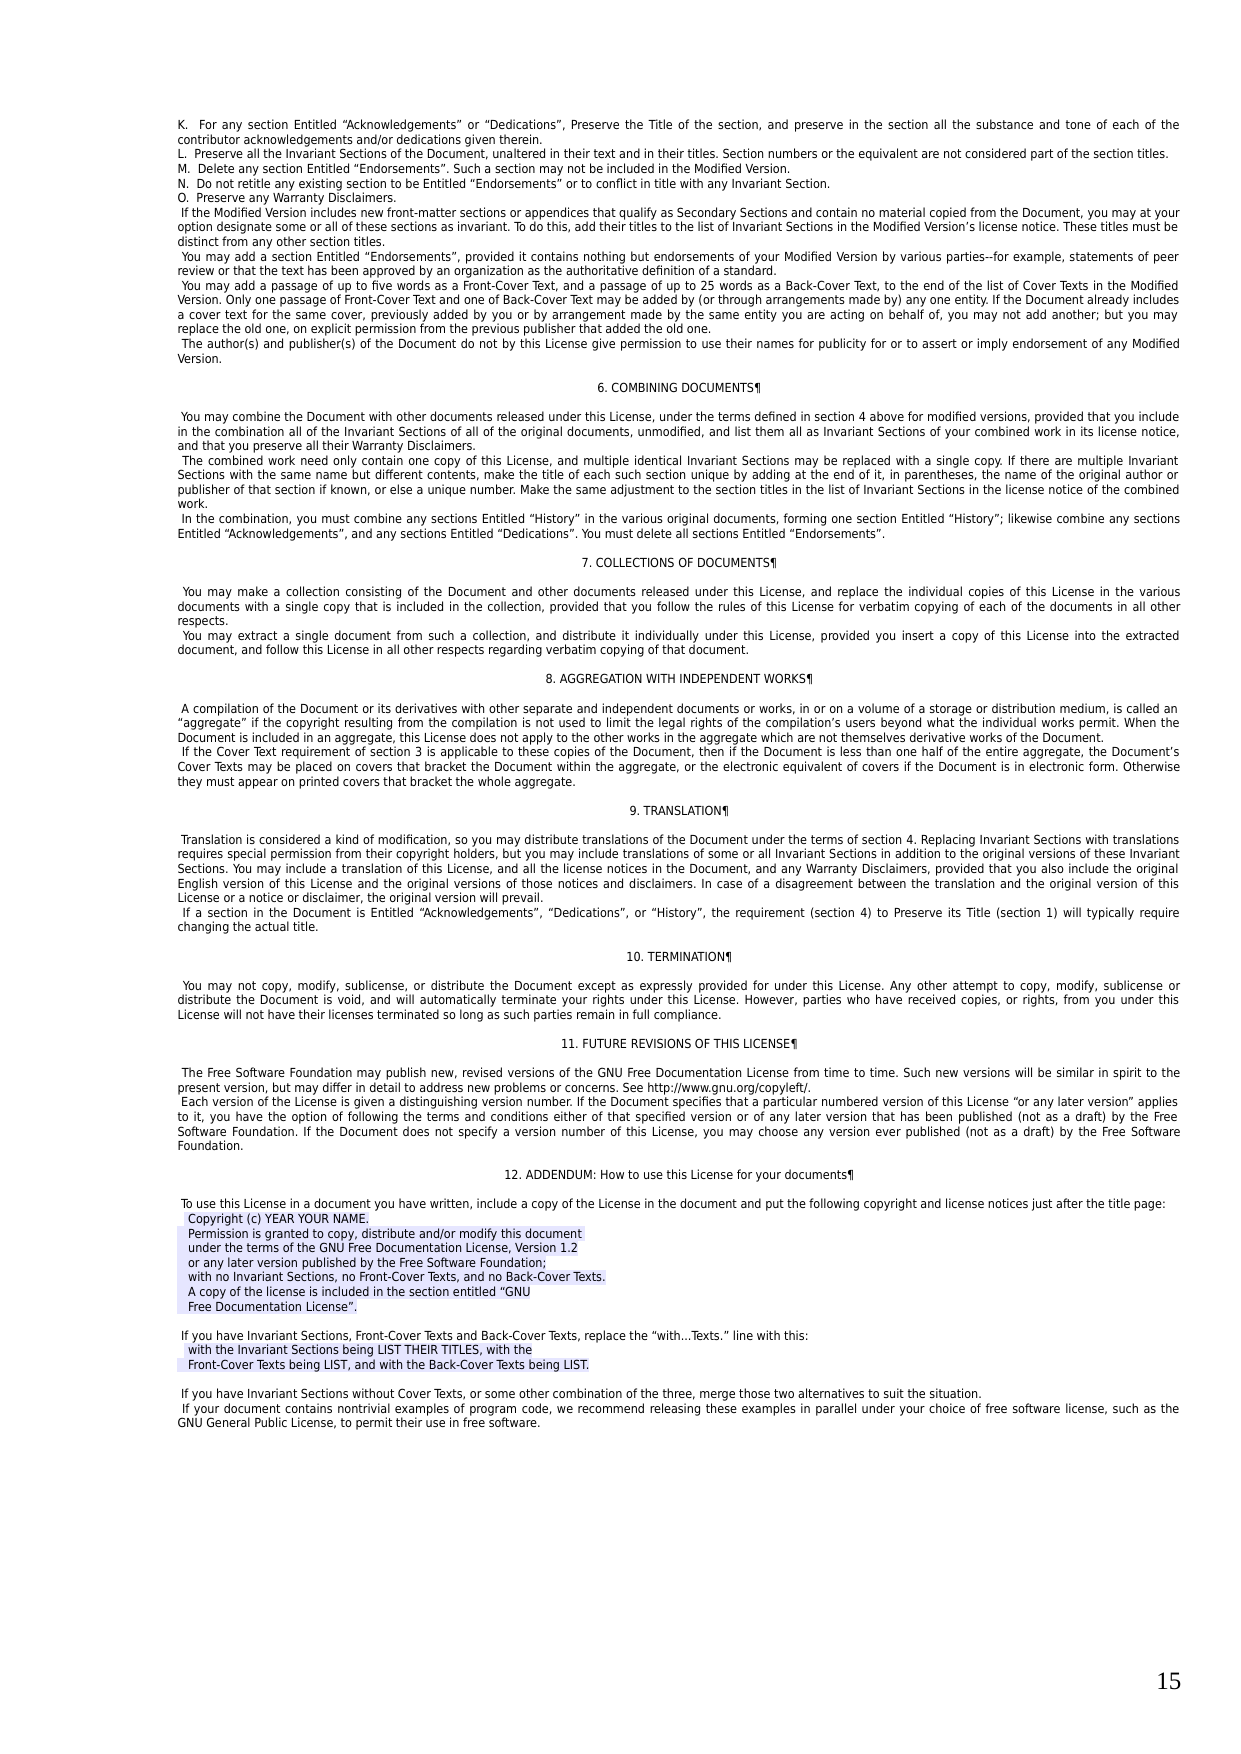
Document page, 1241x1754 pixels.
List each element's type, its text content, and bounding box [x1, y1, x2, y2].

text 8. AGGREGATION WITH INDEPENDENT WORKS¶ [177, 672, 1181, 687]
text You may combine the Document with other documents released under this License, under the terms defined in section 4 above for modified versions, provided that you include in the combination all of the Invariant Sections of all of the original documents, unmodified, and list them all as Invariant Sections of your combined work in its license notice, and that you preserve all their Warranty Disclaimers. [177, 410, 1181, 453]
text If a section in the Document is Entitled “Acknowledgements”, “Dedications”, or “History”, the requirement (section 4) to Preserve its Title (section 1) will typically require changing the actual title. [177, 906, 1181, 935]
text You may not copy, modify, sublicense, or distribute the Document except as expressly provided for under this License. Any other attempt to copy, modify, sublicense or distribute the Document is void, and will automatically terminate your rights under this License. However, parties who have received copies, or rights, from you under this License will not have their licenses terminated so long as such parties remain in full compliance. [177, 978, 1181, 1022]
text Each version of the License is given a distinguishing version number. If the Document specifies that a particular numbered version of this License “or any later version” applies to it, you have the option of following the terms and conditions either of that specified version or of any later version that has been published (not as a draft) by the Free Software Foundation. If the Document does not specify a version number of this License, you may choose any version ever published (not as a draft) by the Free Software Foundation. [177, 1095, 1181, 1153]
text N. Do not retitle any existing section to be Entitled “Endorsements” or to conflict in title with any Invariant Section. [177, 176, 1181, 191]
text Translation is considered a kind of modification, so you may distribute translations of the Document under the terms of section 4. Replacing Invariant Sections with translations requires special permission from their copyright holders, but you may include translations of some or all Invariant Sections in addition to the original versions of these Invariant Sections. You may include a translation of this License, and all the license notices in the Document, and any Warranty Disclaimers, provided that you also include the original English version of this License and the original versions of those notices and disclaimers. In case of a disagreement between the translation and the original version of this License or a notice or disclaimer, the original version will prevail. [177, 833, 1181, 906]
text 12. ADDENDUM: How to use this License for your documents¶ [177, 1168, 1181, 1183]
text Front-Cover Texts being LIST, and with the Back-Cover Texts being LIST. [177, 1358, 1181, 1372]
text If your document contains nontrivial examples of program code, we recommend releasing these examples in parallel under your choice of free software license, such as the GNU General Public License, to permit their use in free software. [177, 1401, 1181, 1431]
text Permission is granted to copy, distribute and/or modify this document [177, 1226, 1181, 1241]
text You may add a passage of up to five words as a Front-Cover Text, and a passage of up to 25 words as a Back-Cover Text, to the end of the list of Cover Texts in the Modified Version. Only one passage of Front-Cover Text and one of Back-Cover Text may be added by (or through arrangements made by) any one entity. If the Document already includes a cover text for the same cover, previously added by you or by arrangement made by the same entity you are acting on behalf of, you may not add another; but you may replace the old one, on explicit permission from the previous publisher that added the old one. [177, 278, 1181, 337]
text In the combination, you must combine any sections Entitled “History” in the various original documents, forming one section Entitled “History”; likewise combine any sections Entitled “Acknowledgements”, and any sections Entitled “Dedications”. You must delete all sections Entitled “Endorsements”. [177, 512, 1181, 541]
text or any later version published by the Free Software Foundation; [177, 1256, 1181, 1270]
text under the terms of the GNU Free Documentation License, Version 1.2 [177, 1241, 1181, 1256]
text A compilation of the Document or its derivatives with other separate and independent documents or works, in or on a volume of a storage or distribution medium, is called an “aggregate” if the copyright resulting from the compilation is not used to limit the legal rights of the compilation’s users beyond what the individual works permit. When the Document is included in an aggregate, this License does not apply to the other works in the aggregate which are not themselves derivative works of the Document. [177, 701, 1181, 745]
text 11. FUTURE REVISIONS OF THIS LICENSE¶ [177, 1037, 1181, 1051]
text You may make a collection consisting of the Document and other documents released under this License, and replace the individual copies of this License in the various documents with a single copy that is included in the collection, provided that you follow the rules of this License for verbatim copying of each of the documents in all other respects. [177, 585, 1181, 628]
text with the Invariant Sections being LIST THEIR TITLES, with the [177, 1343, 1181, 1358]
text Copyright (c) YEAR YOUR NAME. [177, 1212, 1181, 1226]
text If you have Invariant Sections, Front-Cover Texts and Back-Cover Texts, replace the “with...Texts.” line with this: [177, 1328, 1181, 1343]
text 6. COMBINING DOCUMENTS¶ [177, 381, 1181, 395]
text To use this License in a document you have written, include a copy of the License in the document and put the following copyright and license notices just after the title page: [177, 1197, 1181, 1212]
text The combined work need only contain one copy of this License, and multiple identical Invariant Sections may be replaced with a single copy. If there are multiple Invariant Sections with the same name but different contents, make the title of each such section unique by adding at the end of it, in parentheses, the name of the original author or publisher of that section if known, or else a unique number. Make the same adjustment to the section titles in the list of Invariant Sections in the license notice of the combined work. [177, 453, 1181, 512]
text If the Modified Version includes new front-matter sections or appendices that qualify as Secondary Sections and contain no material copied from the Document, you may at your option designate some or all of these sections as invariant. To do this, add their titles to the list of Invariant Sections in the Modified Version’s license notice. These titles must be distinct from any other section titles. [177, 206, 1181, 249]
text with no Invariant Sections, no Front-Cover Texts, and no Back-Cover Texts. [177, 1270, 1181, 1285]
text 10. TERMINATION¶ [177, 949, 1181, 964]
text 9. TRANSLATION¶ [177, 803, 1181, 818]
text A copy of the license is included in the section entitled “GNU [177, 1285, 1181, 1299]
text The author(s) and publisher(s) of the Document do not by this License give permission to use their names for publicity for or to assert or imply endorsement of any Modified Version. [177, 337, 1181, 366]
text K. For any section Entitled “Acknowledgements” or “Dedications”, Preserve the Title of the section, and preserve in the section all the substance and tone of each of the contributor acknowledgements and/or dedications given therein. [177, 118, 1181, 147]
text O. Preserve any Warranty Disclaimers. [177, 191, 1181, 206]
text If you have Invariant Sections without Cover Texts, or some other combination of the three, merge those two alternatives to suit the situation. [177, 1387, 1181, 1401]
text If the Cover Text requirement of section 3 is applicable to these copies of the Document, then if the Document is less than one half of the entire aggregate, the Document’s Cover Texts may be placed on covers that bracket the Document within the aggregate, or the electronic equivalent of covers if the Document is in electronic form. Otherwise they must appear on printed covers that bracket the whole aggregate. [177, 745, 1181, 789]
text Free Documentation License”. [177, 1299, 1181, 1314]
text 7. COLLECTIONS OF DOCUMENTS¶ [177, 556, 1181, 570]
text You may extract a single document from such a collection, and distribute it individually under this License, provided you insert a copy of this License into the extracted document, and follow this License in all other respects regarding verbatim copying of that document. [177, 628, 1181, 658]
text The Free Software Foundation may publish new, revised versions of the GNU Free Documentation License from time to time. Such new versions will be similar in spirit to the present version, but may differ in detail to address new problems or concerns. See http://www.gnu.org/copyleft/. [177, 1066, 1181, 1095]
text L. Preserve all the Invariant Sections of the Document, unaltered in their text and in their titles. Section numbers or the equivalent are not considered part of the section titles. [177, 147, 1181, 162]
text You may add a section Entitled “Endorsements”, provided it contains nothing but endorsements of your Modified Version by various parties--for example, statements of peer review or that the text has been approved by an organization as the authoritative definition of a standard. [177, 249, 1181, 278]
text M. Delete any section Entitled “Endorsements”. Such a section may not be included in the Modified Version. [177, 162, 1181, 176]
